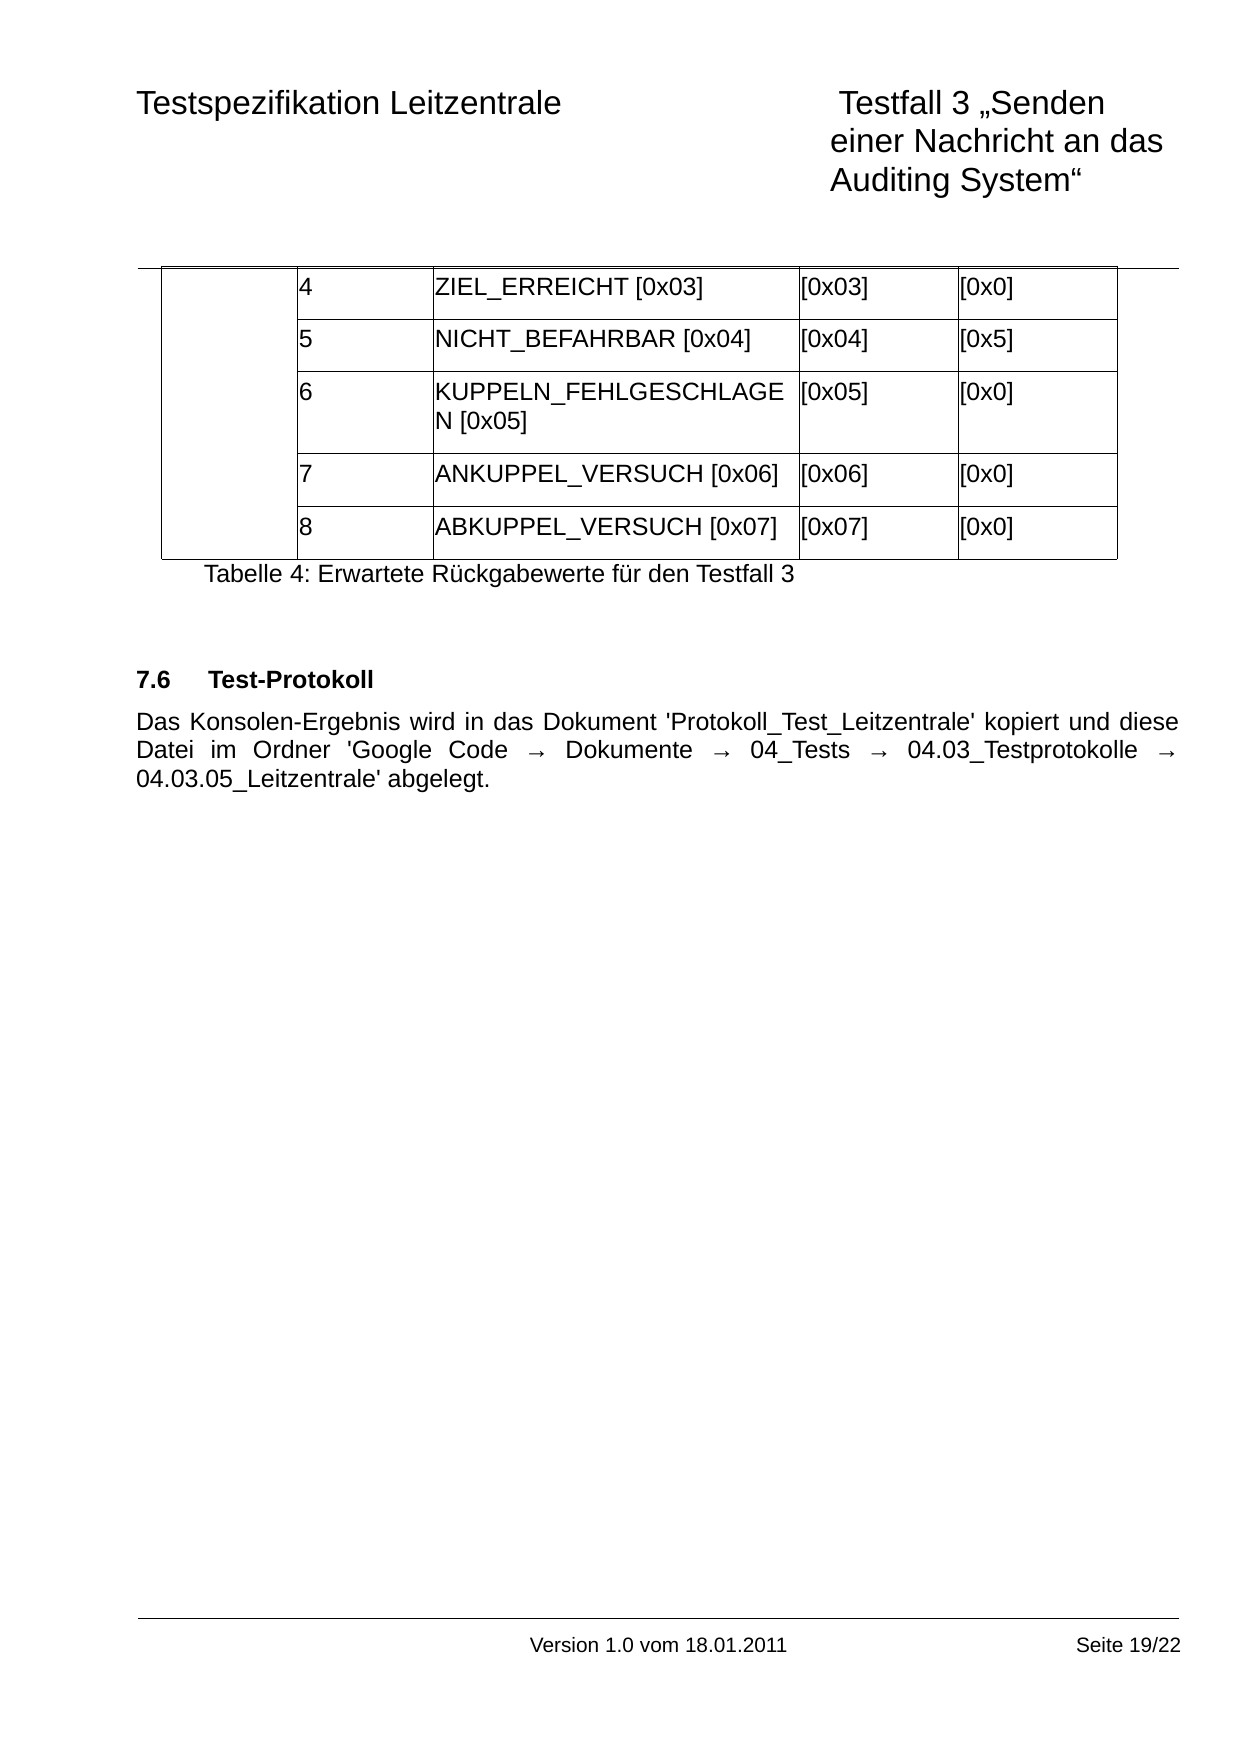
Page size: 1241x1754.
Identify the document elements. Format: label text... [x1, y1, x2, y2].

table_cell [0x0] [959, 454, 1117, 506]
table_cell KUPPELN_FEHLGESCHLAGEN [0x05] [434, 372, 799, 453]
table_cell [0x04] [800, 320, 958, 371]
table_cell NICHT_BEFAHRBAR [0x04] [434, 320, 799, 371]
table_cell ANKUPPEL_VERSUCH [0x06] [434, 454, 799, 506]
table_cell [162, 289, 297, 559]
table_cell 7 [298, 454, 433, 506]
table_cell [0x0] [959, 507, 1117, 559]
table_cell 5 [298, 320, 433, 371]
table_cell [0x05] [800, 372, 958, 453]
table_cell 4 [298, 289, 433, 319]
table_cell [0x0] [959, 372, 1117, 453]
table_cell [0x03] [800, 289, 958, 319]
table_cell [0x06] [800, 454, 958, 506]
table_cell [0x0] [959, 289, 1117, 319]
table_cell [0x5] [959, 320, 1117, 371]
text Tabelle 4: Erwartete Rückgabewerte für den Testfall 3 [203, 559, 1181, 587]
text Das Konsolen-Ergebnis wird in das Dokument 'Protokoll_Test_Leitzentrale' kopiert und diese Datei im Ordner 'Google Code → Dokumente → 04_Tests → 04.03_Testprotokolle → 04.03.05_Leitzentrale' abgelegt. [136, 707, 1181, 793]
subtitle Test-Protokoll [136, 665, 1181, 694]
table_cell ZIEL_ERREICHT [0x03] [434, 289, 799, 319]
table_cell ABKUPPEL_VERSUCH [0x07] [434, 507, 799, 559]
table_cell [0x07] [800, 507, 958, 559]
table_cell 6 [298, 372, 433, 453]
table_cell 8 [298, 507, 433, 559]
